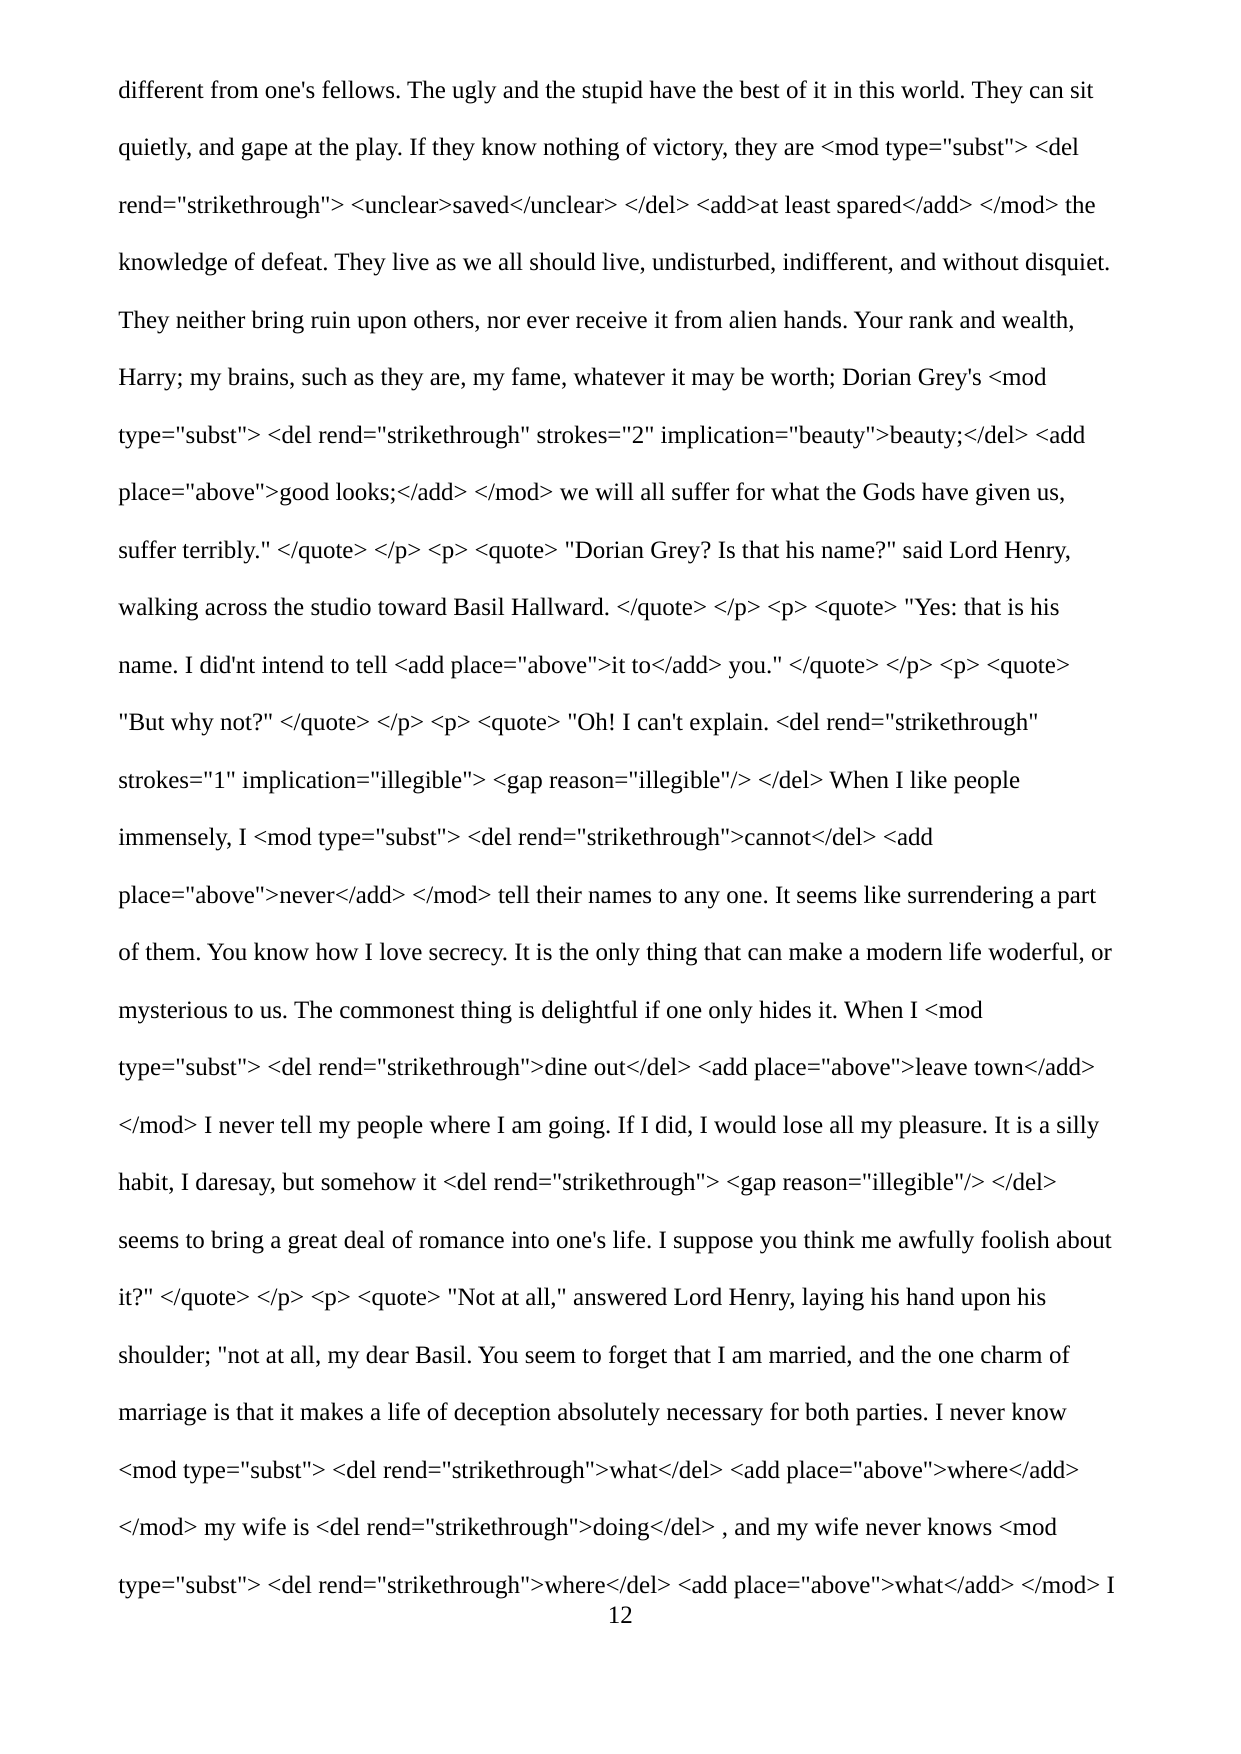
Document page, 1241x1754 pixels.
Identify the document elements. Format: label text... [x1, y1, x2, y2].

text different from one's fellows. The ugly and the stupid have the best of it in this world. They can sit quietly, and gape at the play. If they know nothing of victory, they are <mod type="subst"> <del rend="strikethrough"> <unclear>saved</unclear> </del> <add>at least spared</add> </mod> the knowledge of defeat. They live as we all should live, undisturbed, indifferent, and without disquiet. They neither bring ruin upon others, nor ever receive it from alien hands. Your rank and wealth, Harry; my brains, such as they are, my fame, whatever it may be worth; Dorian Grey's <mod type="subst"> <del rend="strikethrough" strokes="2" implication="beauty">beauty;</del> <add place="above">good looks;</add> </mod> we will all suffer for what the Gods have given us, suffer terribly." </quote> </p> <p> <quote> "Dorian Grey? Is that his name?" said Lord Henry, walking across the studio toward Basil Hallward. </quote> </p> <p> <quote> "Yes: that is his name. I did'nt intend to tell <add place="above">it to</add> you." </quote> </p> <p> <quote> "But why not?" </quote> </p> <p> <quote> "Oh! I can't explain. <del rend="strikethrough" strokes="1" implication="illegible"> <gap reason="illegible"/> </del> When I like people immensely, I <mod type="subst"> <del rend="strikethrough">cannot</del> <add place="above">never</add> </mod> tell their names to any one. It seems like surrendering a part of them. You know how I love secrecy. It is the only thing that can make a modern life woderful, or mysterious to us. The commonest thing is delightful if one only hides it. When I <mod type="subst"> <del rend="strikethrough">dine out</del> <add place="above">leave town</add> </mod> I never tell my people where I am going. If I did, I would lose all my pleasure. It is a silly habit, I daresay, but somehow it <del rend="strikethrough"> <gap reason="illegible"/> </del> seems to bring a great deal of romance into one's life. I suppose you think me awfully foolish about it?" </quote> </p> <p> <quote> "Not at all," answered Lord Henry, laying his hand upon his shoulder; "not at all, my dear Basil. You seem to forget that I am married, and the one charm of marriage is that it makes a life of deception absolutely necessary for both parties. I never know <mod type="subst"> <del rend="strikethrough">what</del> <add place="above">where</add> </mod> my wife is <del rend="strikethrough">doing</del> , and my wife never knows <mod type="subst"> <del rend="strikethrough">where</del> <add place="above">what</add> </mod> I [118, 75, 1122, 1599]
